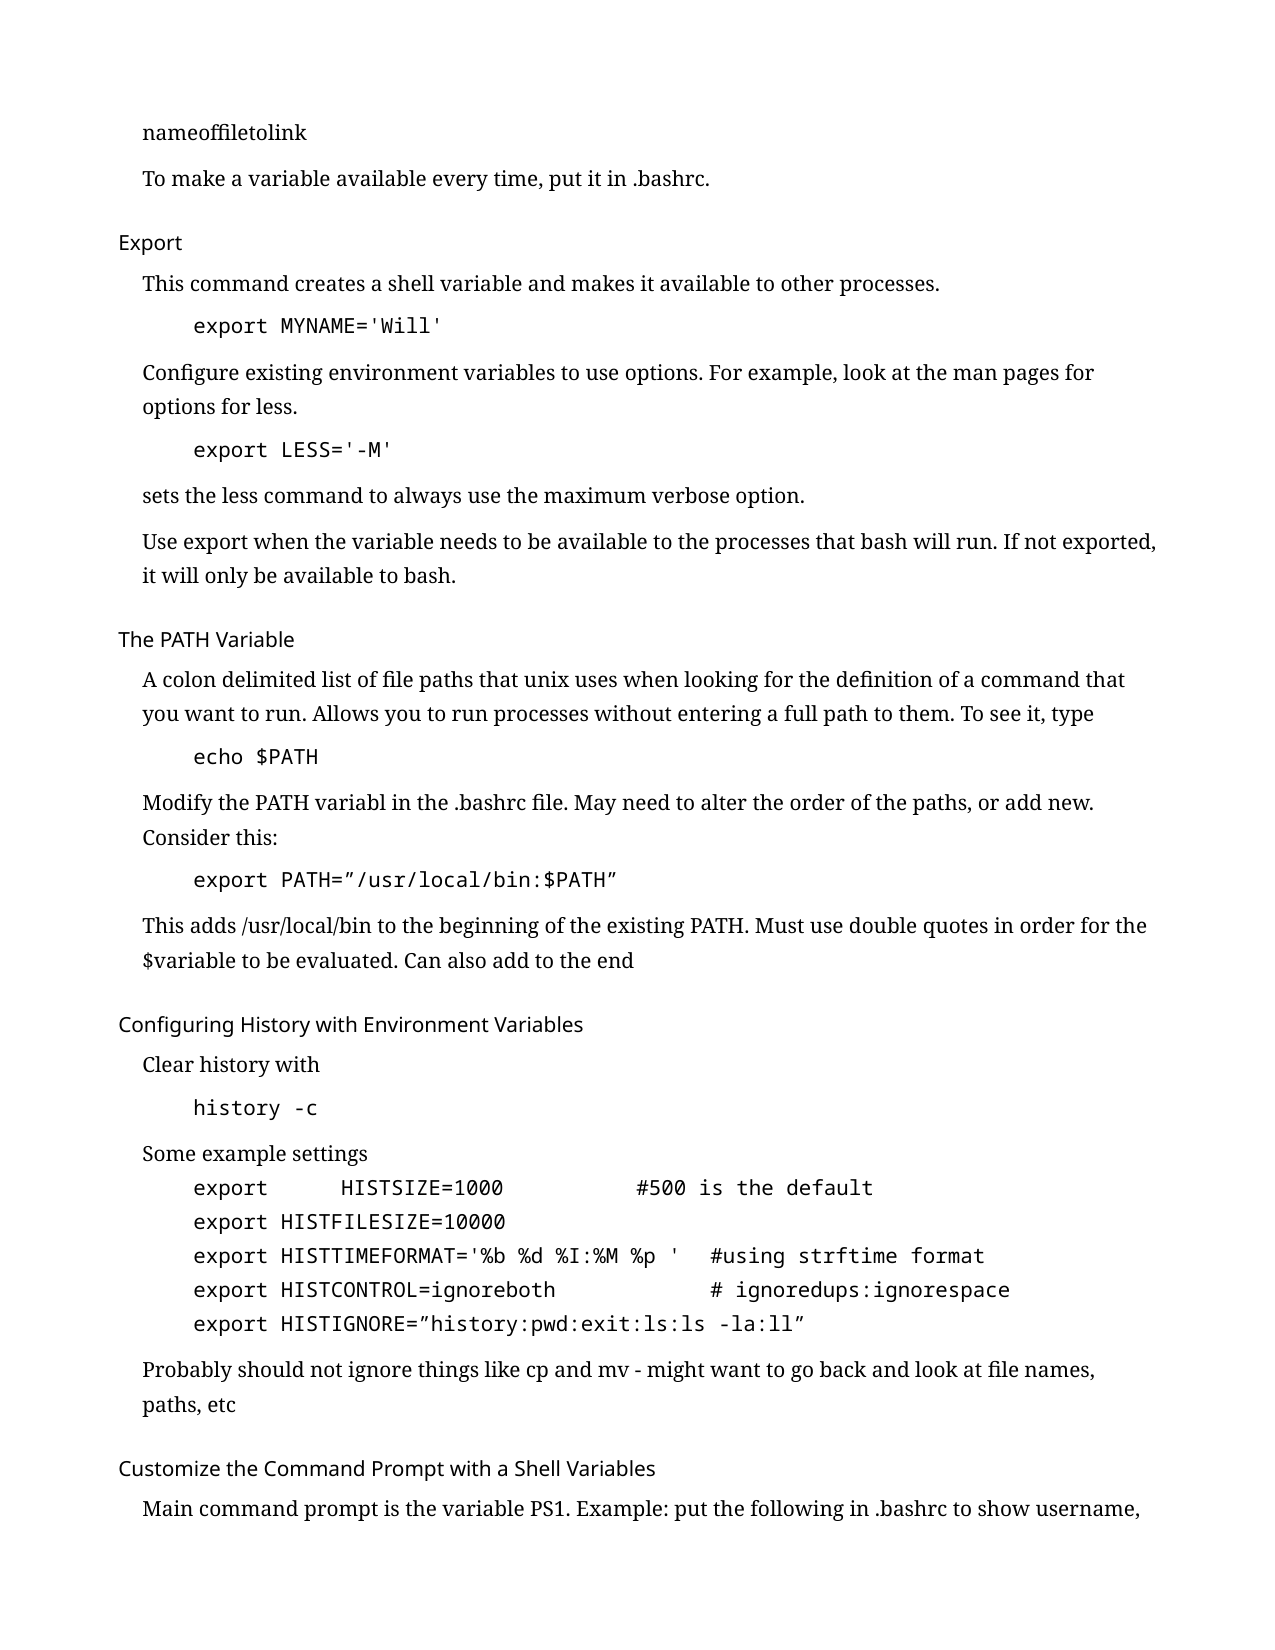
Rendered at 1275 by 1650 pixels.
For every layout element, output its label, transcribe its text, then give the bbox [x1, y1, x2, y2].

text export HISTIGNORE=”history:pwd:exit:ls:ls -la:ll” [193, 1309, 1157, 1338]
text export HISTSIZE=1000 #500 is the default [193, 1173, 1157, 1202]
text export LESS='-M' [193, 435, 1040, 463]
text echo $PATH [193, 742, 1040, 771]
text Main command prompt is the variable PS1. Example: put the following in .bashrc to show username, [142, 1494, 1157, 1523]
text To make a variable available every time, put it in .bashrc. [142, 164, 1157, 193]
text export MYNAME='Will' [193, 312, 1040, 340]
text This command creates a shell variable and makes it available to other processes. [142, 269, 1157, 297]
text Clear history with [142, 1050, 1157, 1079]
text history -c [193, 1093, 1040, 1122]
text export HISTTIMEFORMAT='%b %d %I:%M %p ' #using strftime format [193, 1241, 1157, 1270]
text The PATH Variable [118, 625, 1157, 653]
text Use export when the variable needs to be available to the processes that bash will run. If not exported, it will only be available to bash. [142, 527, 1157, 589]
text This adds /usr/local/bin to the beginning of the existing PATH. Must use double quotes in order for the $variable to be evaluated. Can also add to the end [142, 912, 1157, 974]
text A colon delimited list of file paths that unix uses when looking for the definition of a command that you want to run. Allows you to run processes without entering a full path to them. To see it, type [142, 665, 1157, 728]
text export HISTFILESIZE=10000 [193, 1207, 1157, 1236]
text Some example settings [142, 1139, 1157, 1168]
text Modify the PATH variabl in the .bashrc file. May need to alter the order of the paths, or add new. Consider this: [142, 788, 1157, 851]
text export HISTCONTROL=ignoreboth # ignoredups:ignorespace [193, 1276, 1157, 1304]
text Configuring History with Environment Variables [118, 1010, 1157, 1038]
text Export [118, 228, 1157, 257]
text Customize the Command Prompt with a Shell Variables [118, 1454, 1157, 1482]
text Configure existing environment variables to use options. For example, look at the man pages for options for less. [142, 358, 1157, 420]
text export PATH=”/usr/local/bin:$PATH” [193, 866, 1040, 894]
text sets the less command to always use the maximum verbose option. [142, 481, 1157, 509]
text Probably should not ignore things like cp and mv - might want to go back and look at file names, paths, etc [142, 1356, 1157, 1418]
text nameoffiletolink [142, 118, 1157, 147]
